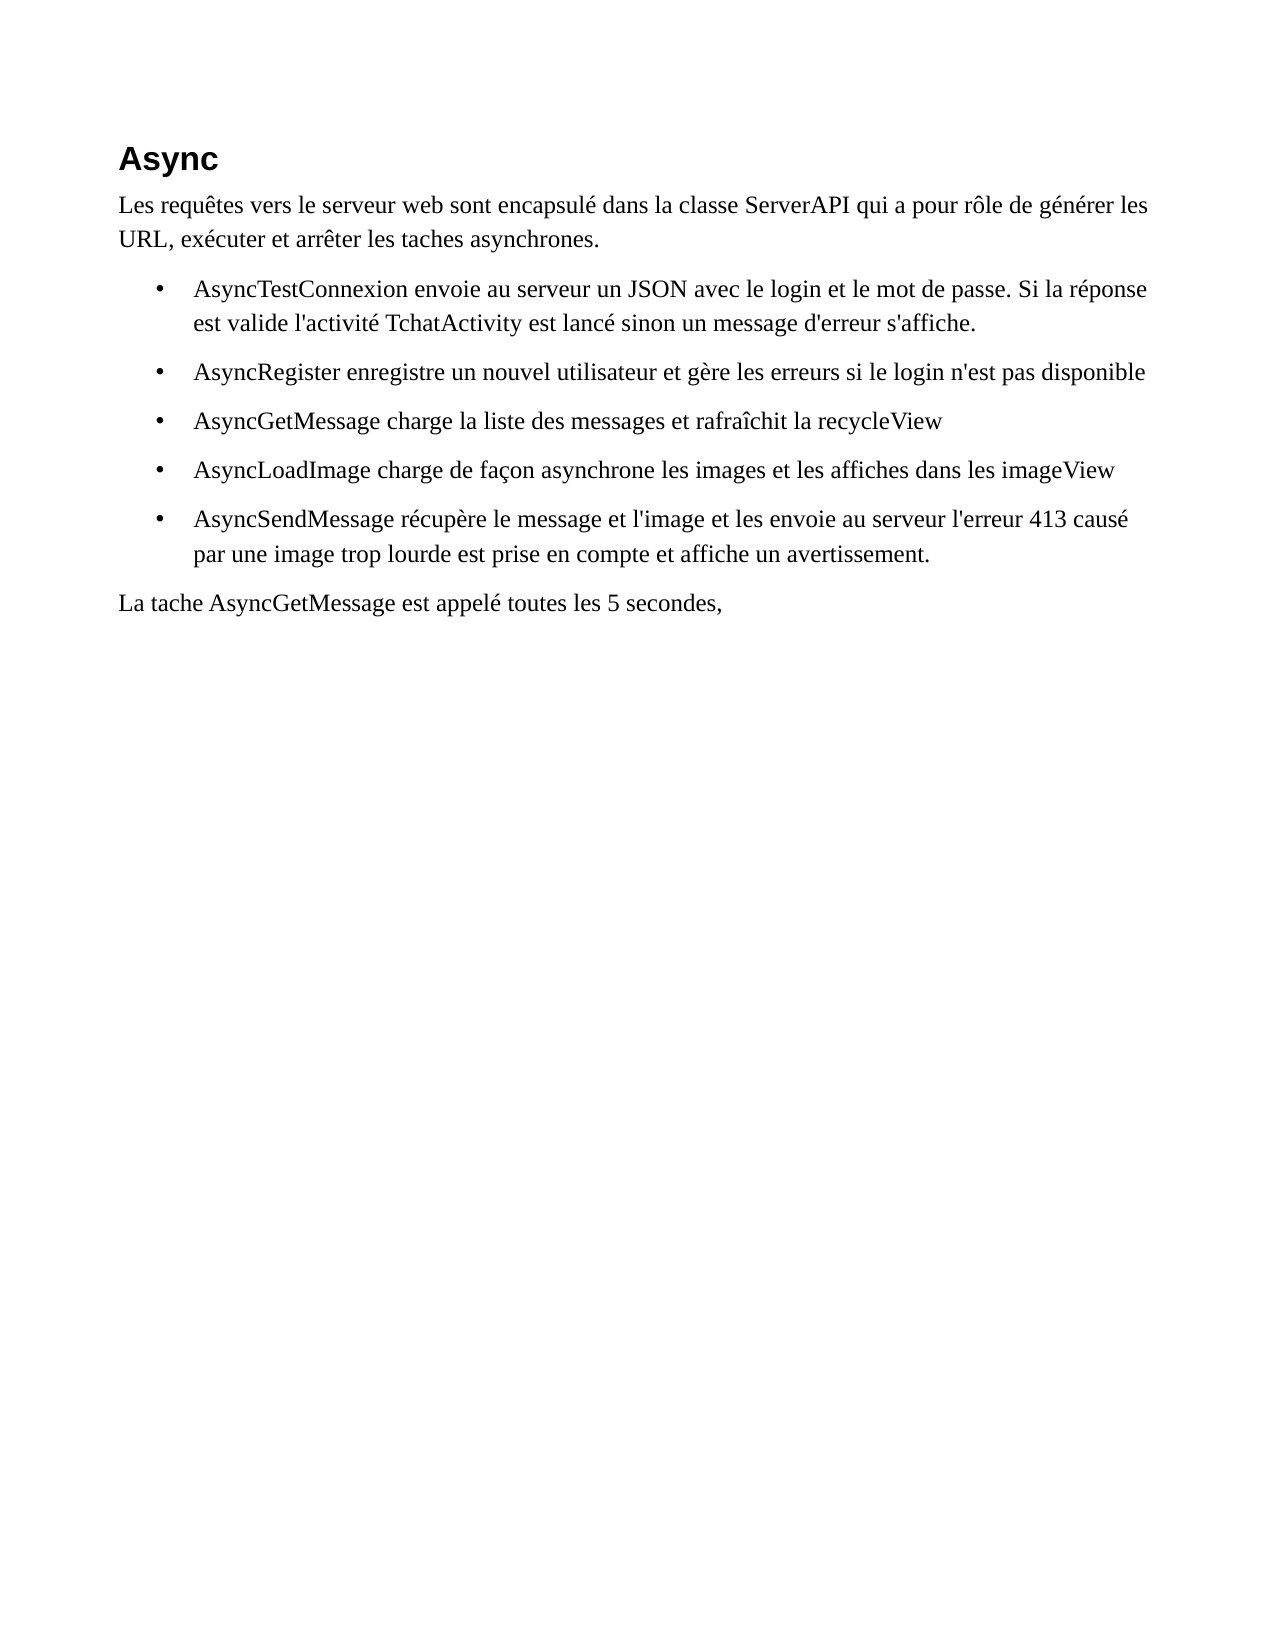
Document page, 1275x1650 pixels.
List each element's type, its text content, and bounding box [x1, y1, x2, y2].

list AsyncSendMessage récupère le message et l'image et les envoie au serveur l'erreur 413 causé par une image trop lourde est prise en compte et affiche un avertissement. [156, 504, 1157, 568]
list AsyncTestConnexion envoie au serveur un JSON avec le login et le mot de passe. Si la réponse est valide l'activité TchatActivity est lancé sinon un message d'erreur s'affiche. [156, 274, 1157, 337]
list AsyncLoadImage charge de façon asynchrone les images et les affiches dans les imageView [156, 455, 1157, 484]
list AsyncRegister enregistre un nouvel utilisateur et gère les erreurs si le login n'est pas disponible [156, 357, 1157, 386]
text Les requêtes vers le serveur web sont encapsulé dans la classe ServerAPI qui a pour rôle de générer les URL, exécuter et arrêter les taches asynchrones. [118, 190, 1157, 253]
subtitle Async [118, 139, 1157, 178]
text La tache AsyncGetMessage est appelé toutes les 5 secondes, [118, 588, 1157, 617]
list AsyncGetMessage charge la liste des messages et rafraîchit la recycleView [156, 406, 1157, 435]
